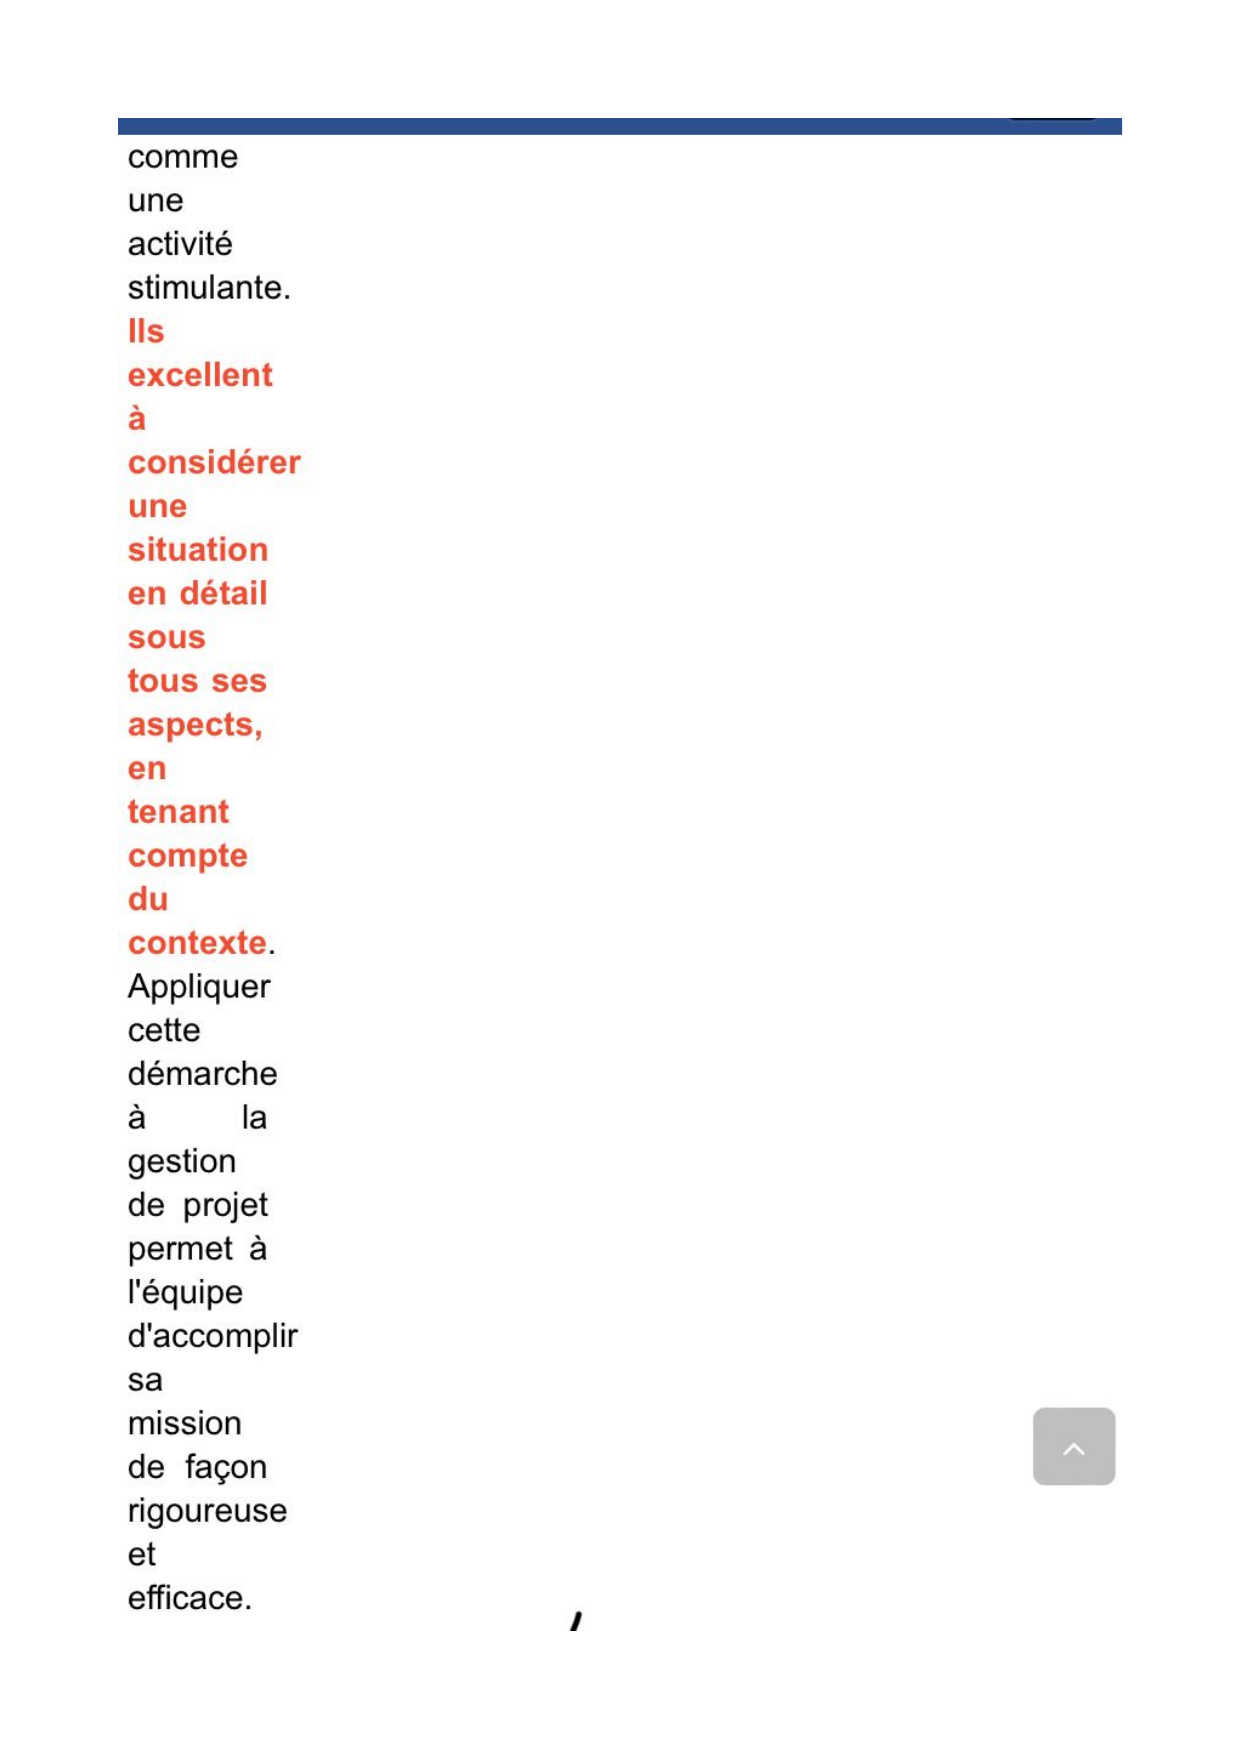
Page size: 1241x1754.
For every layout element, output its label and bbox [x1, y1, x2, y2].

picture [118, 118, 1123, 1631]
